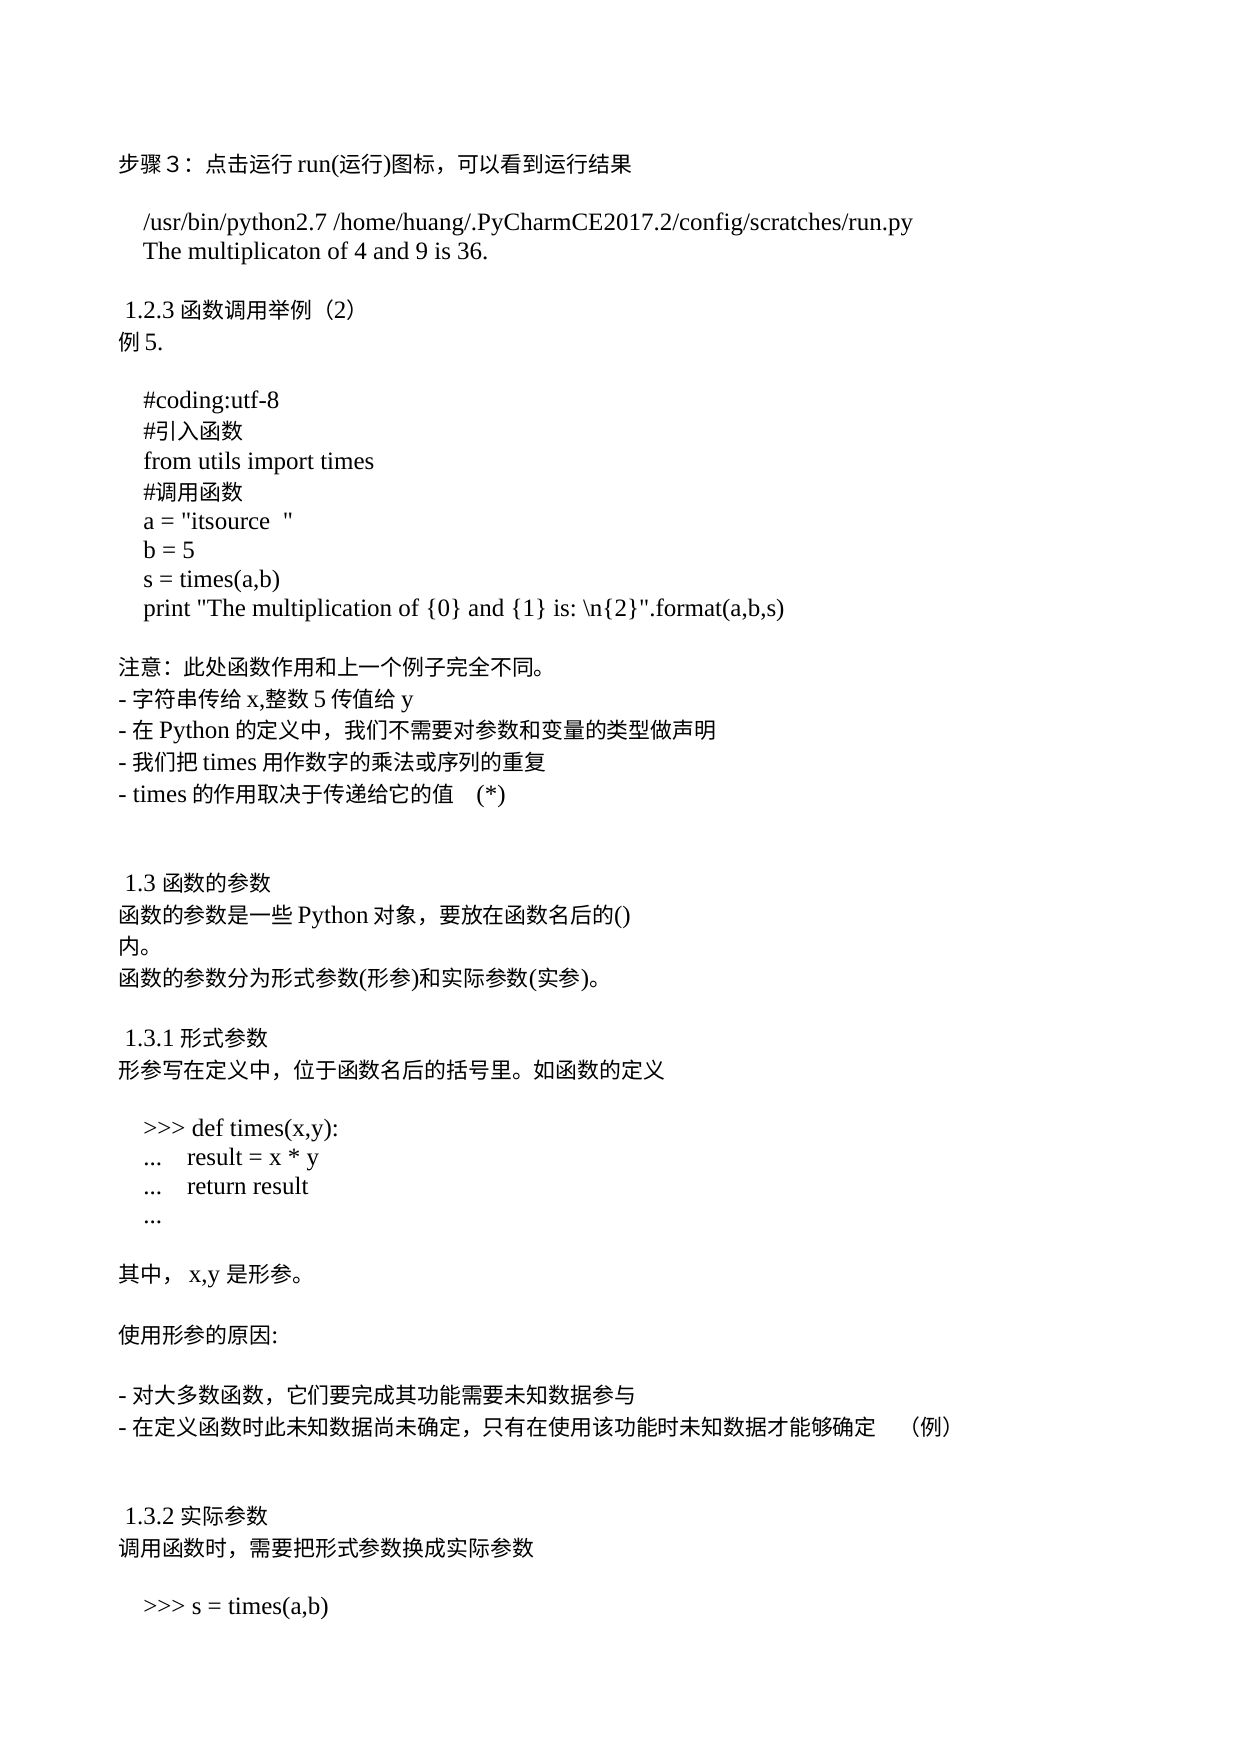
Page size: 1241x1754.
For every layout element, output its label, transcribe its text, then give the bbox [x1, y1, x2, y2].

text - 对大多数函数，它们要完成其功能需要未知数据参与 [118, 1378, 1122, 1410]
text 1.2.3 函数调用举例（2） [118, 293, 1122, 325]
text #调用函数 [118, 475, 1122, 506]
text 内。 [118, 929, 1122, 961]
text 其中， x,y 是形参。 [118, 1257, 1122, 1289]
text >>> def times(x,y): [118, 1113, 1122, 1142]
text ... result = x * y [118, 1142, 1122, 1171]
text 使用形参的原因: [118, 1318, 1122, 1349]
text 1.3.2 实际参数 [118, 1499, 1122, 1531]
text /usr/bin/python2.7 /home/huang/.PyCharmCE2017.2/config/scratches/run.py [118, 207, 1122, 236]
text 1.3.1 形式参数 [118, 1021, 1122, 1053]
text s = times(a,b) [118, 564, 1122, 593]
text 注意：此处函数作用和上一个例子完全不同。 [118, 650, 1122, 682]
text b = 5 [118, 535, 1122, 564]
text ... return result [118, 1171, 1122, 1200]
text #coding:utf-8 [118, 386, 1122, 414]
text - 在定义函数时此未知数据尚未确定，只有在使用该功能时未知数据才能够确定 （例） [118, 1410, 1122, 1441]
text a = "itsource " [118, 506, 1122, 535]
text print "The multiplication of {0} and {1} is: \n{2}".format(a,b,s) [118, 593, 1122, 621]
text from utils import times [118, 446, 1122, 475]
text 形参写在定义中，位于函数名后的括号里。如函数的定义 [118, 1053, 1122, 1085]
text 例5. [118, 325, 1122, 357]
text - times的作用取决于传递给它的值 (*) [118, 777, 1122, 808]
text 调用函数时，需要把形式参数换成实际参数 [118, 1531, 1122, 1562]
text 步骤３：点击运行run(运行)图标，可以看到运行结果 [118, 147, 1122, 178]
text - 字符串传给x,整数5传值给y [118, 682, 1122, 713]
text - 在Python的定义中，我们不需要对参数和变量的类型做声明 [118, 713, 1122, 745]
text >>> s = times(a,b) [118, 1591, 1122, 1620]
text 1.3 函数的参数 [118, 866, 1122, 898]
text - 我们把times用作数字的乘法或序列的重复 [118, 745, 1122, 777]
text 函数的参数是一些Python对象，要放在函数名后的() [118, 898, 1122, 929]
text The multiplicaton of 4 and 9 is 36. [118, 236, 1122, 265]
text #引入函数 [118, 414, 1122, 446]
text 函数的参数分为形式参数(形参)和实际参数(实参)。 [118, 961, 1122, 993]
text ... [118, 1200, 1122, 1228]
